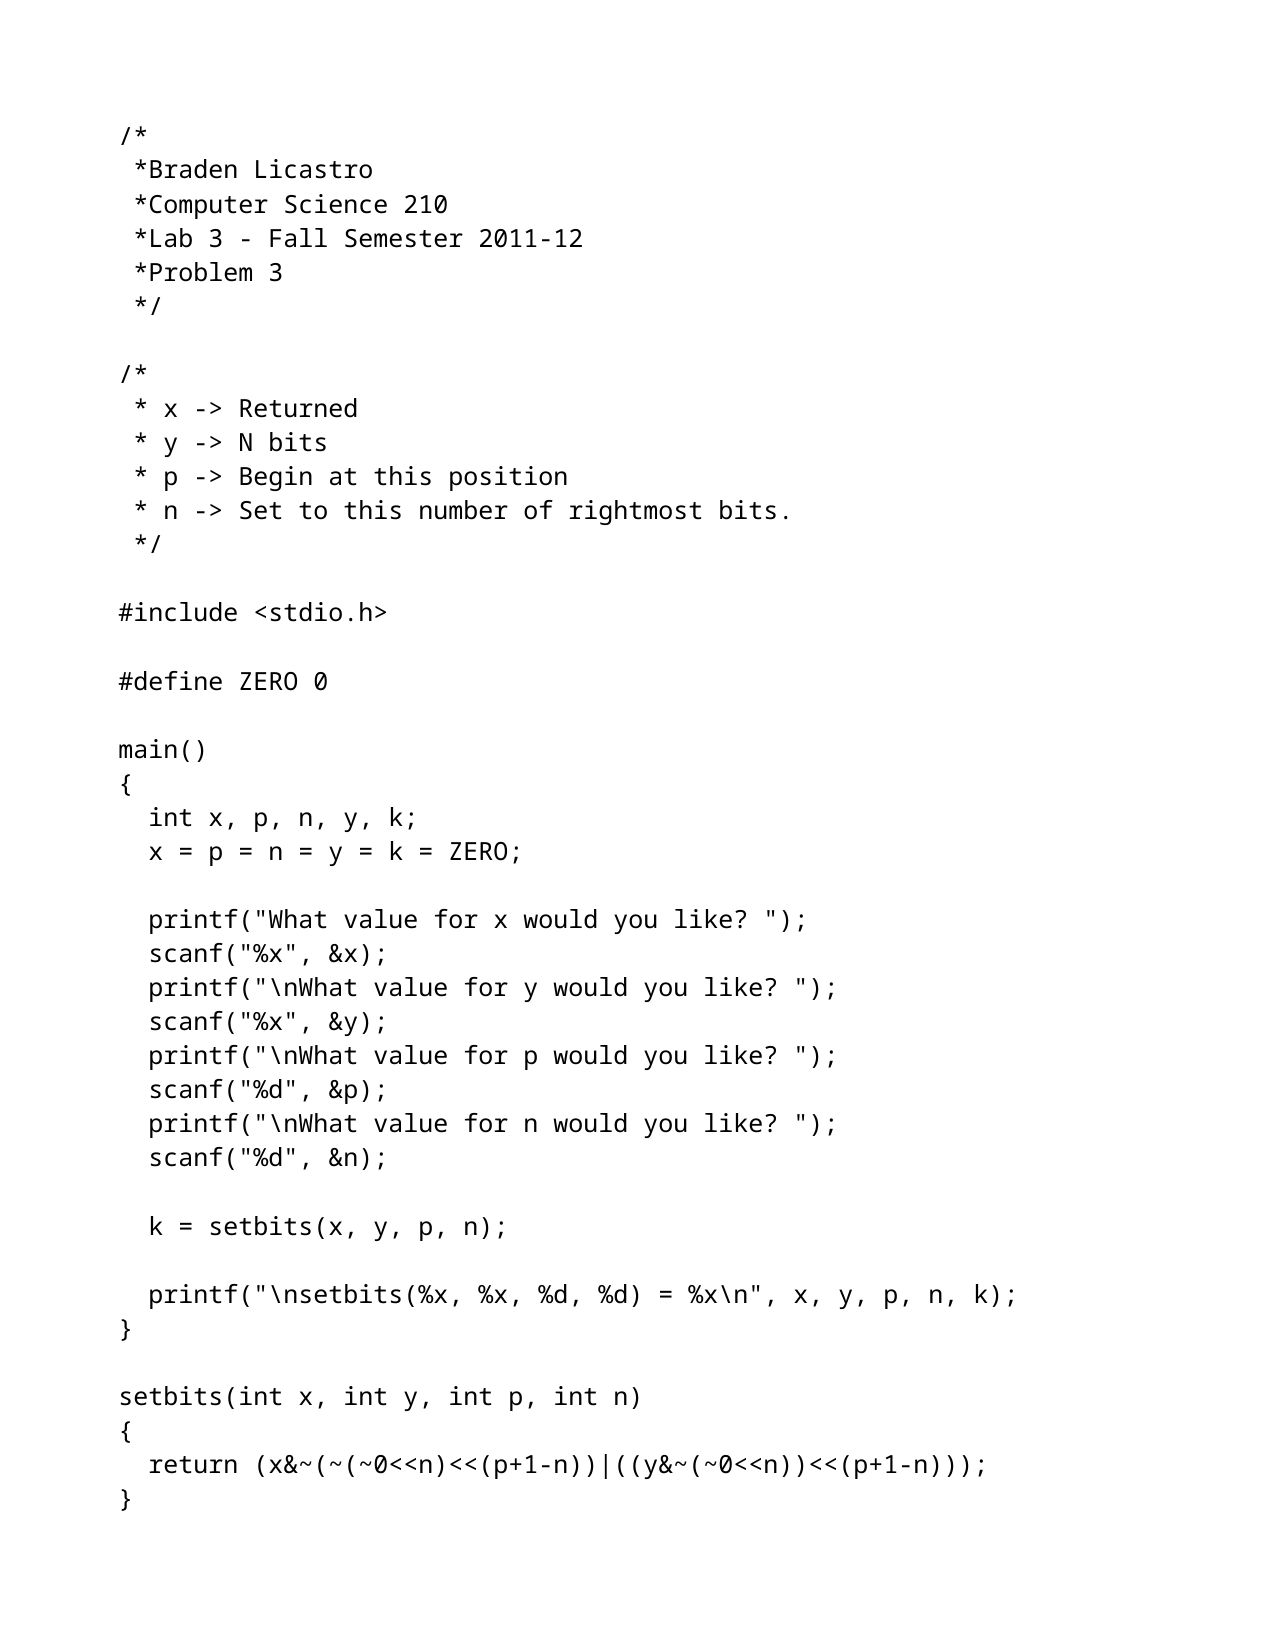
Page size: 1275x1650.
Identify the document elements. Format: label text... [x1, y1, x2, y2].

text setbits(int x, int y, int p, int n) [118, 1378, 1157, 1412]
text printf("\nWhat value for p would you like? "); [118, 1038, 1157, 1072]
text scanf("%x", &y); [118, 1004, 1157, 1038]
text *Problem 3 [118, 254, 1157, 288]
text * n -> Set to this number of rightmost bits. [118, 493, 1157, 527]
text printf("\nWhat value for y would you like? "); [118, 970, 1157, 1004]
text scanf("%x", &x); [118, 936, 1157, 970]
text printf("\nWhat value for n would you like? "); [118, 1106, 1157, 1140]
text /* [118, 357, 1157, 391]
text printf("\nsetbits(%x, %x, %d, %d) = %x\n", x, y, p, n, k); [118, 1276, 1157, 1310]
text * p -> Begin at this position [118, 459, 1157, 493]
text return (x&~(~(~0<<n)<<(p+1-n))|((y&~(~0<<n))<<(p+1-n))); [118, 1447, 1157, 1481]
text scanf("%d", &p); [118, 1072, 1157, 1106]
text /* [118, 118, 1157, 152]
text x = p = n = y = k = ZERO; [118, 833, 1157, 867]
text { [118, 765, 1157, 799]
text */ [118, 288, 1157, 322]
text * x -> Returned [118, 391, 1157, 425]
text *Lab 3 - Fall Semester 2011-12 [118, 220, 1157, 254]
text int x, p, n, y, k; [118, 799, 1157, 833]
text scanf("%d", &n); [118, 1140, 1157, 1174]
text #define ZERO 0 [118, 663, 1157, 697]
text #include <stdio.h> [118, 595, 1157, 629]
text main() [118, 731, 1157, 765]
text } [118, 1481, 1157, 1515]
text * y -> N bits [118, 425, 1157, 459]
text */ [118, 527, 1157, 561]
text *Braden Licastro [118, 152, 1157, 186]
text k = setbits(x, y, p, n); [118, 1208, 1157, 1242]
text { [118, 1412, 1157, 1447]
text } [118, 1310, 1157, 1344]
text *Computer Science 210 [118, 186, 1157, 220]
text printf("What value for x would you like? "); [118, 902, 1157, 936]
